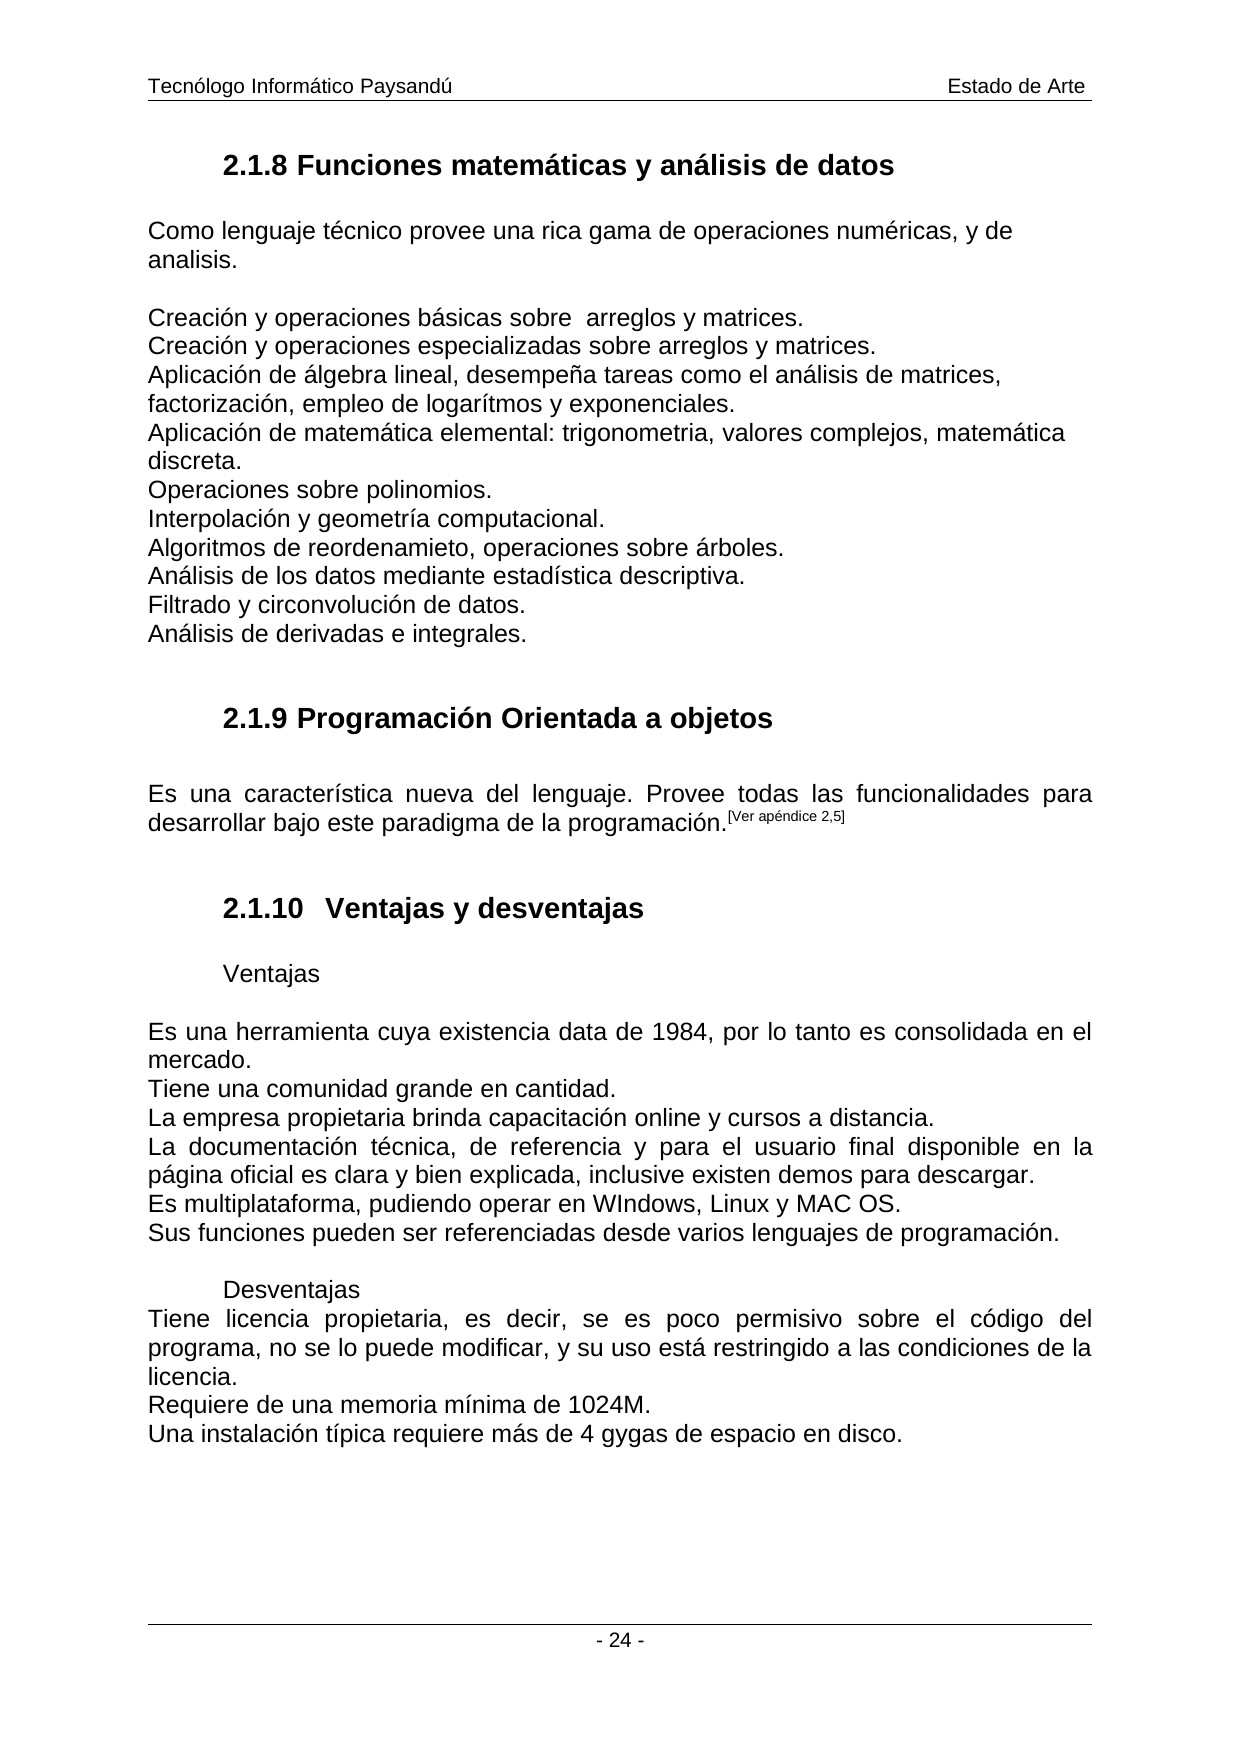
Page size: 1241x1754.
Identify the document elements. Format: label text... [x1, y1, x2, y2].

text Operaciones sobre polinomios. [148, 475, 1092, 504]
text Algoritmos de reordenamieto, operaciones sobre árboles. [148, 532, 1092, 561]
subtitle Programación Orientada a objetos [223, 701, 1092, 735]
text Es una herramienta cuya existencia data de 1984, por lo tanto es consolidada en el mercado. [148, 1017, 1092, 1074]
text Aplicación de matemática elemental: trigonometria, valores complejos, matemática discreta. [148, 417, 1092, 475]
text Interpolación y geometría computacional. [148, 504, 1092, 532]
text Tiene una comunidad grande en cantidad. [148, 1074, 1092, 1103]
subtitle Funciones matemáticas y análisis de datos [223, 148, 1092, 181]
text Ventajas [148, 959, 1092, 988]
text Como lenguaje técnico provee una rica gama de operaciones numéricas, y de analisis. [148, 216, 1092, 274]
text Una instalación típica requiere más de 4 gygas de espacio en disco. [148, 1419, 1092, 1448]
text Análisis de derivadas e integrales. [148, 619, 1092, 647]
subtitle Ventajas y desventajas [223, 891, 1092, 924]
text Filtrado y circonvolución de datos. [148, 590, 1092, 619]
text Es una característica nueva del lenguaje. Provee todas las funcionalidades para desarrollar bajo este paradigma de la programación.[Ver apéndice 2,5] [148, 779, 1092, 837]
text Creación y operaciones básicas sobre arreglos y matrices. [148, 302, 1092, 331]
text Desventajas [148, 1276, 1092, 1304]
text Creación y operaciones especializadas sobre arreglos y matrices. [148, 331, 1092, 360]
text Aplicación de álgebra lineal, desempeña tareas como el análisis de matrices, factorización, empleo de logarítmos y exponenciales. [148, 360, 1092, 417]
text Requiere de una memoria mínima de 1024M. [148, 1391, 1092, 1419]
text Análisis de los datos mediante estadística descriptiva. [148, 561, 1092, 590]
text La documentación técnica, de referencia y para el usuario final disponible en la página oficial es clara y bien explicada, inclusive existen demos para descargar. [148, 1132, 1092, 1189]
text La empresa propietaria brinda capacitación online y cursos a distancia. [148, 1103, 1092, 1132]
text Sus funciones pueden ser referenciadas desde varios lenguajes de programación. [148, 1218, 1092, 1247]
text Tiene licencia propietaria, es decir, se es poco permisivo sobre el código del programa, no se lo puede modificar, y su uso está restringido a las condiciones de la licencia. [148, 1304, 1092, 1391]
text Es multiplataforma, pudiendo operar en WIndows, Linux y MAC OS. [148, 1189, 1092, 1218]
